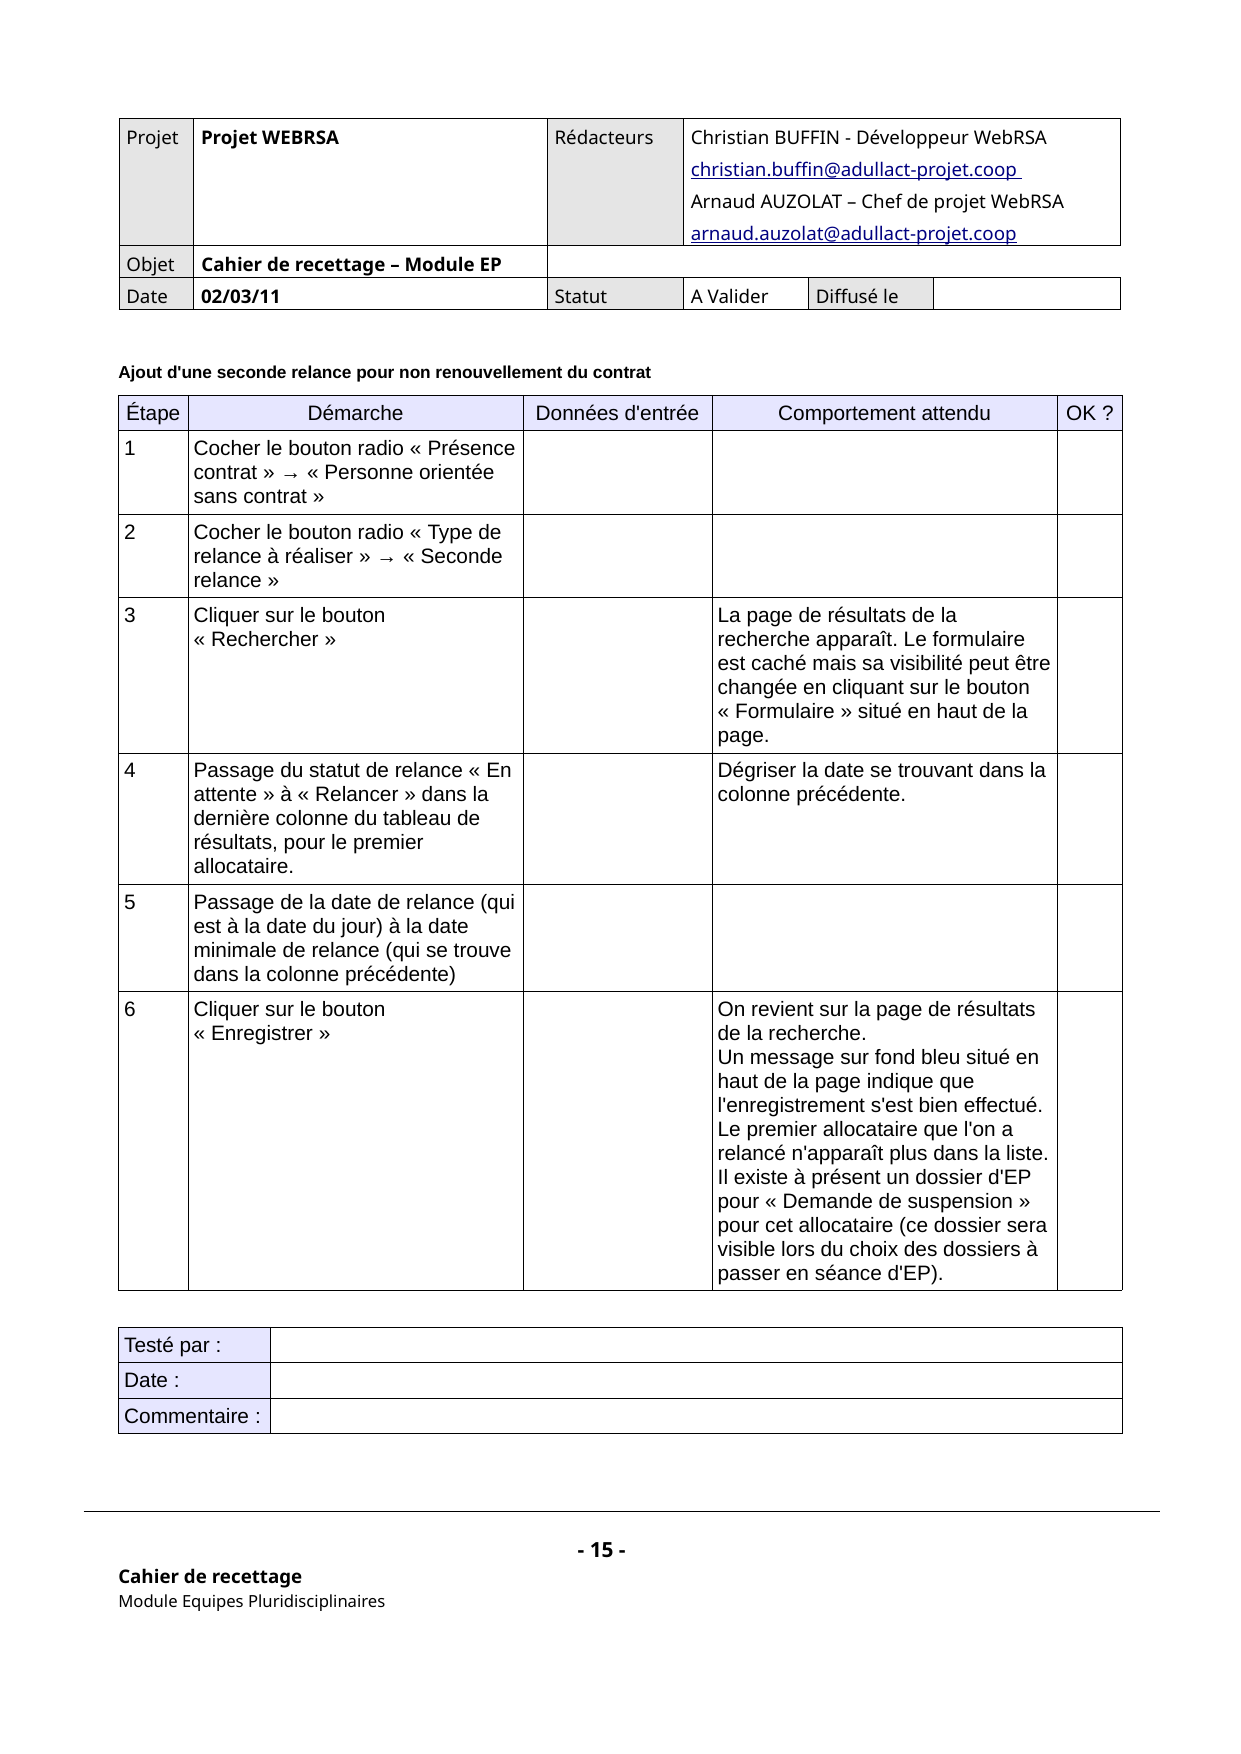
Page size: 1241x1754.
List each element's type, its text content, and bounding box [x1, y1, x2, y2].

table_cell 5 [119, 885, 188, 991]
table_cell [1058, 885, 1122, 991]
table_header Testé par : [119, 1328, 270, 1362]
table_header Données d'entrée [524, 396, 712, 430]
table_cell [524, 754, 712, 884]
table_cell [271, 1363, 1122, 1398]
table_cell [713, 515, 1057, 597]
table_header [271, 1328, 1122, 1362]
table_cell On revient sur la page de résultats de la recherche. Un message sur fond bleu situé en haut de la page indique que l'enregistrement s'est bien effectué. Le premier allocataire que l'on a relancé n'apparaît plus dans la liste. Il existe à présent un dossier d'EP pour « Demande de suspension » pour cet allocataire (ce dossier sera visible lors du choix des dossiers à passer en séance d'EP). [713, 992, 1057, 1290]
table_cell 6 [119, 992, 188, 1290]
table_header OK ? [1058, 396, 1122, 430]
table_cell [713, 431, 1057, 514]
table_cell 4 [119, 754, 188, 884]
table_cell Cocher le bouton radio « Type de relance à réaliser » → « Seconde relance » [189, 515, 523, 597]
table_cell [524, 515, 712, 597]
table_cell [271, 1399, 1122, 1433]
table_header Comportement attendu [713, 396, 1057, 430]
table_cell 1 [119, 431, 188, 514]
table_cell La page de résultats de la recherche apparaît. Le formulaire est caché mais sa visibilité peut être changée en cliquant sur le bouton « Formulaire » situé en haut de la page. [713, 598, 1057, 752]
table_cell [524, 431, 712, 514]
table_cell [524, 992, 712, 1290]
table_cell [1058, 515, 1122, 597]
table_cell Cliquer sur le bouton « Rechercher » [189, 598, 523, 752]
table_cell 2 [119, 515, 188, 597]
table_cell Passage de la date de relance (qui est à la date du jour) à la date minimale de relance (qui se trouve dans la colonne précédente) [189, 885, 523, 991]
table_header Démarche [189, 396, 523, 430]
table_cell Date : [119, 1363, 270, 1398]
table_cell [1058, 598, 1122, 752]
table_cell [713, 885, 1057, 991]
table_cell Commentaire : [119, 1399, 270, 1433]
table_cell Cocher le bouton radio « Présence contrat » → « Personne orientée sans contrat » [189, 431, 523, 514]
table_cell Dégriser la date se trouvant dans la colonne précédente. [713, 754, 1057, 884]
table_header Étape [119, 396, 188, 430]
table_cell [1058, 992, 1122, 1290]
table_cell Passage du statut de relance « En attente » à « Relancer » dans la dernière colonne du tableau de résultats, pour le premier allocataire. [189, 754, 523, 884]
table_cell [1058, 754, 1122, 884]
table_cell [1058, 431, 1122, 514]
table_cell 3 [119, 598, 188, 752]
table_cell [524, 885, 712, 991]
subtitle Ajout d'une seconde relance pour non renouvellement du contrat [118, 362, 1122, 382]
table_cell Cliquer sur le bouton « Enregistrer » [189, 992, 523, 1290]
table_cell [524, 598, 712, 752]
